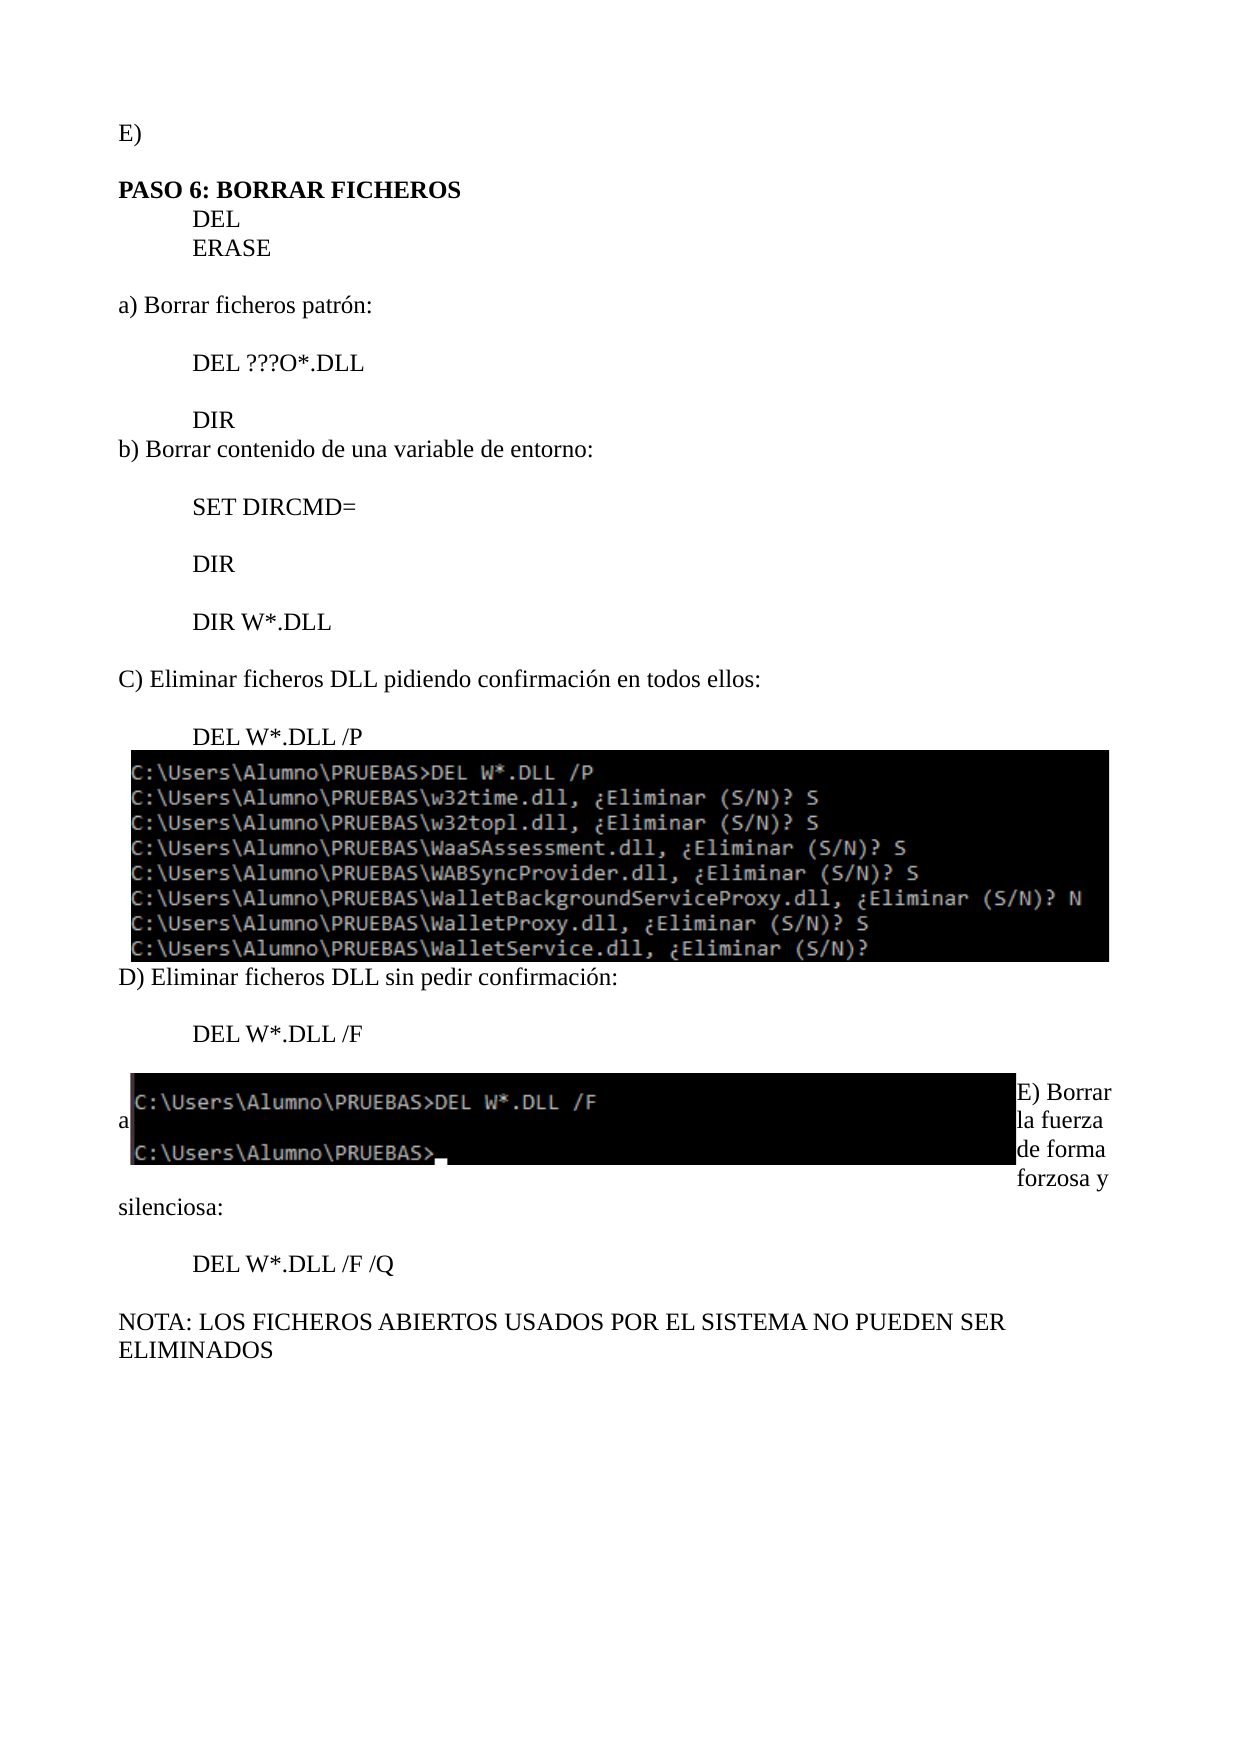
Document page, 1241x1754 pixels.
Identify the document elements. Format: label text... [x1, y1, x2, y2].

text DEL ???O*.DLL [118, 348, 1122, 377]
text D) Eliminar ficheros DLL sin pedir confirmación: [118, 779, 1122, 990]
text DIR W*.DLL [118, 607, 1122, 636]
text a) Borrar ficheros patrón: [118, 291, 1122, 319]
text NOTA: LOS FICHEROS ABIERTOS USADOS POR EL SISTEMA NO PUEDEN SER ELIMINADOS [118, 1307, 1122, 1364]
text C) Eliminar ficheros DLL pidiendo confirmación en todos ellos: [118, 664, 1122, 693]
text DEL [118, 204, 1122, 233]
text DEL W*.DLL /F [118, 1019, 1122, 1048]
text E) [118, 118, 1122, 147]
text DIR [118, 406, 1122, 434]
text b) Borrar contenido de una variable de entorno: [118, 434, 1122, 463]
text DEL W*.DLL /F /Q [118, 1249, 1122, 1278]
text DEL W*.DLL /P [118, 722, 1122, 751]
text ERASE [118, 233, 1122, 262]
text DIR [118, 549, 1122, 578]
text SET DIRCMD= [118, 492, 1122, 521]
text E) Borrar a la fuerza de forma forzosa y silenciosa: [118, 1077, 1122, 1220]
text PASO 6: BORRAR FICHEROS [118, 176, 1122, 204]
